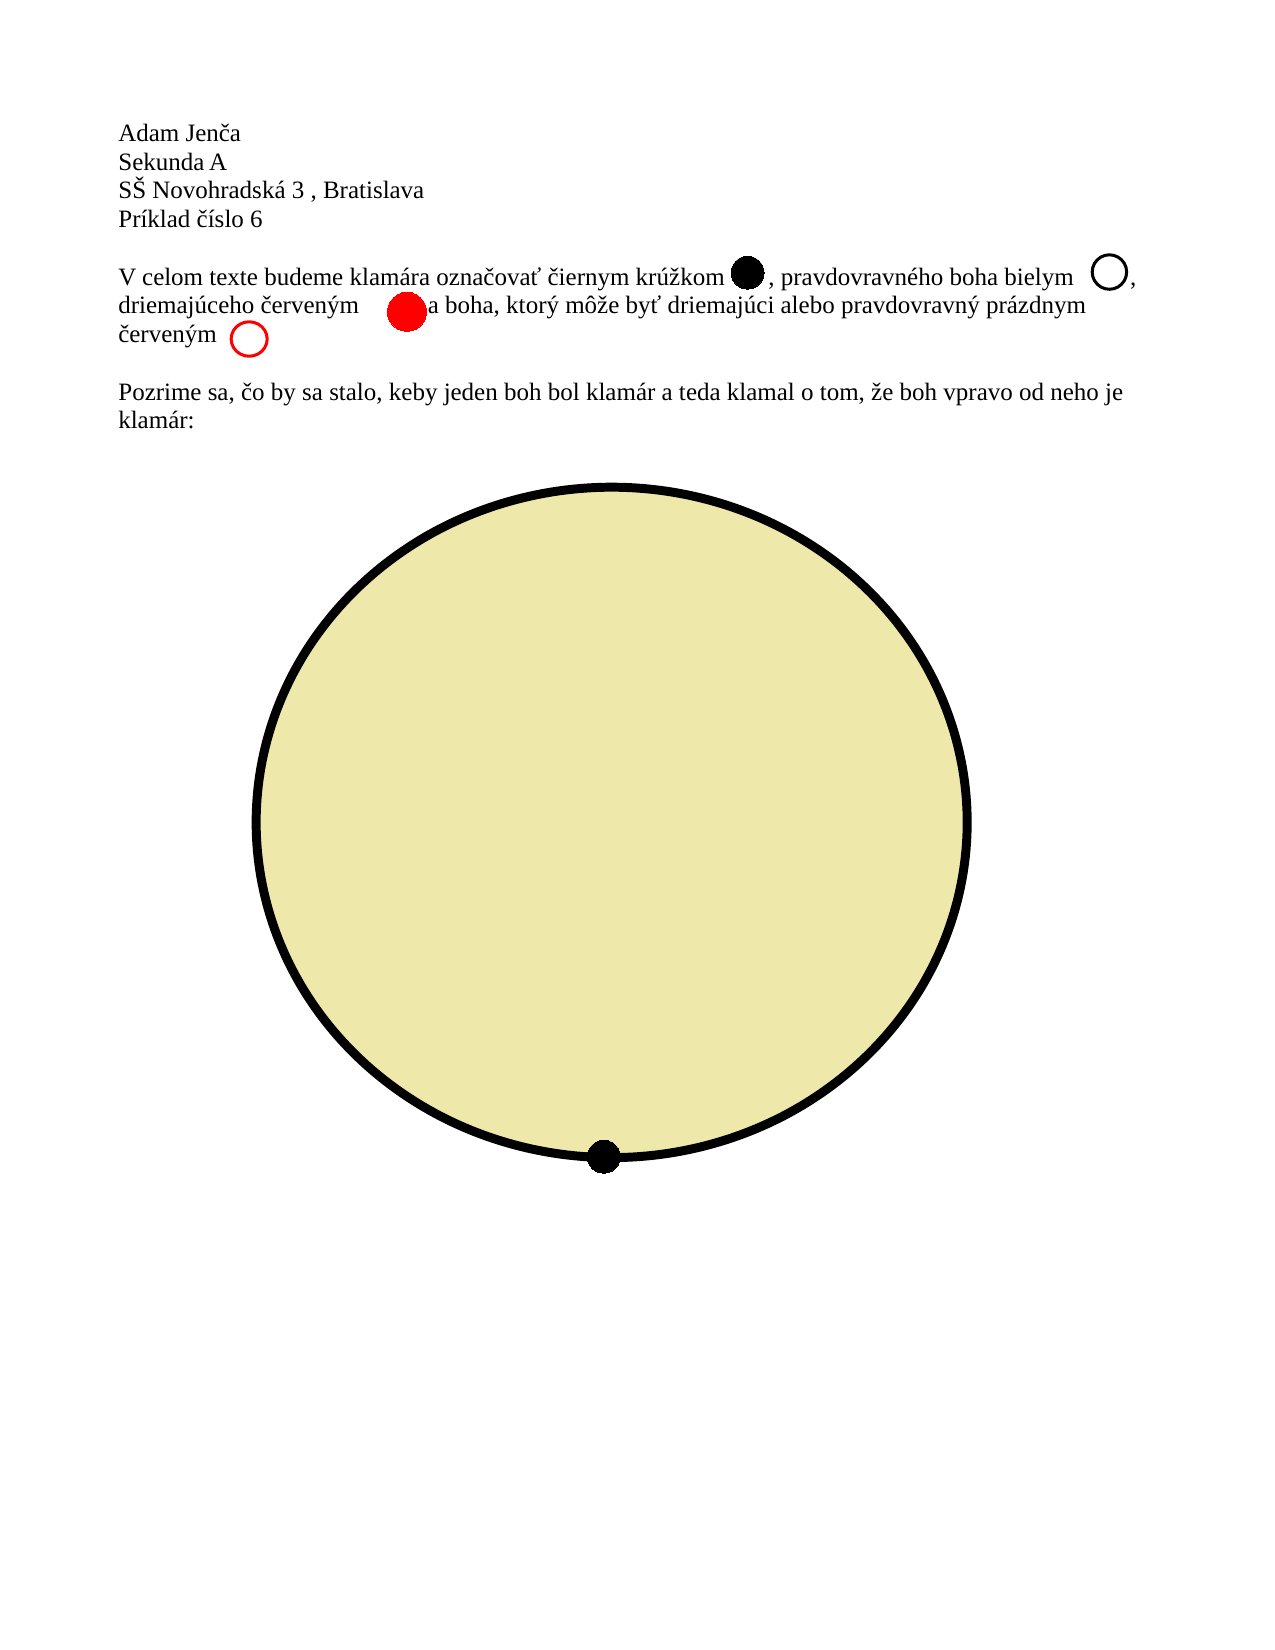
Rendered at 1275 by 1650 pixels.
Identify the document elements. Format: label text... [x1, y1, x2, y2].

text Príklad číslo 6 [118, 204, 1157, 233]
text Pozrime sa, čo by sa stalo, keby jeden boh bol klamár a teda klamal o tom, že boh vpravo od neho je klamár: [118, 377, 1157, 434]
text Adam Jenča [118, 118, 1157, 147]
text Sekunda A [118, 147, 1157, 176]
text V celom texte budeme klamára označovať čiernym krúžkom , pravdovravného boha bielym , driemajúceho červeným a boha, ktorý môže byť driemajúci alebo pravdovravný prázdnym červeným [118, 262, 1157, 348]
text SŠ Novohradská 3 , Bratislava [118, 176, 1157, 204]
